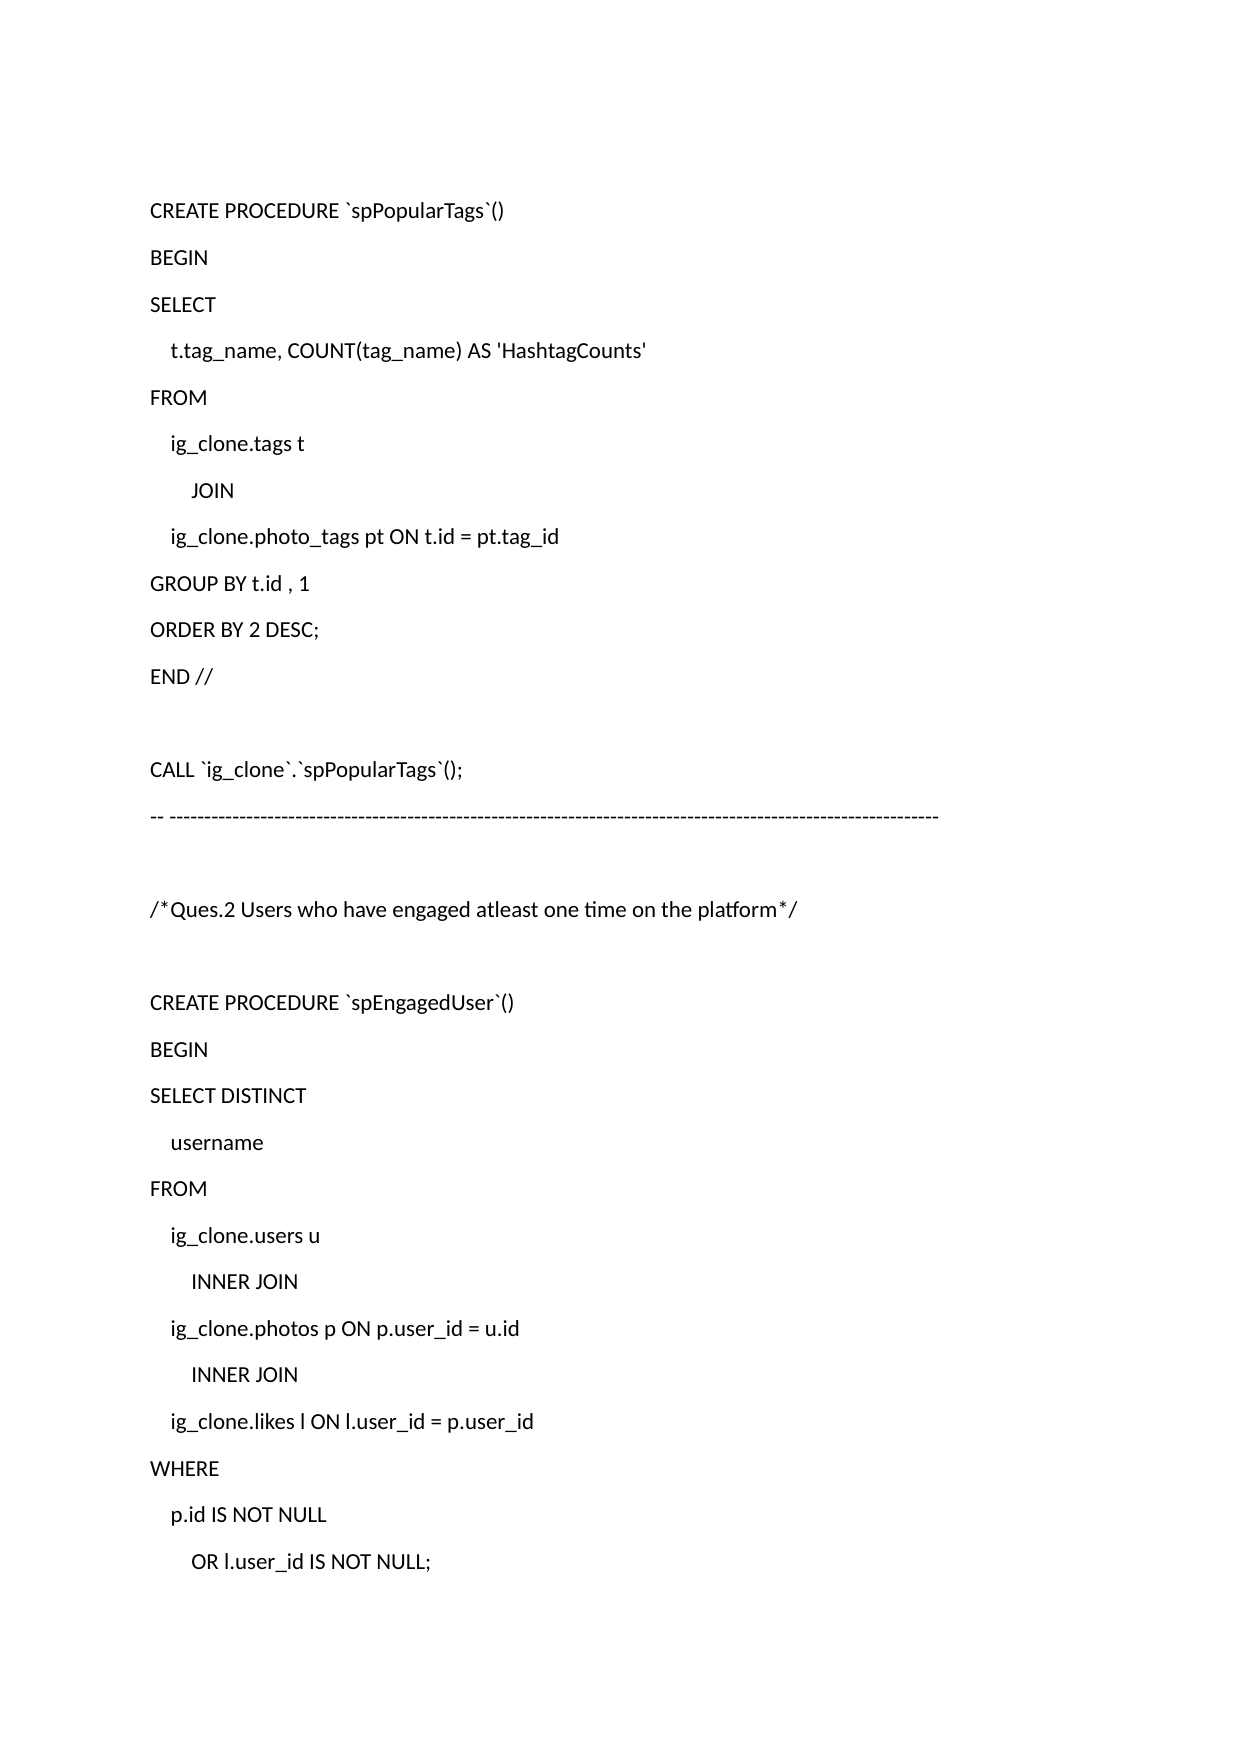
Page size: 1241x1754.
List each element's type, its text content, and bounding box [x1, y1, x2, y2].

text CREATE PROCEDURE `spPopularTags`() [150, 197, 1090, 224]
text ig_clone.users u [150, 1221, 1090, 1249]
text JOIN [150, 476, 1090, 504]
text SELECT [150, 290, 1090, 318]
text ig_clone.tags t [150, 429, 1090, 457]
text FROM [150, 1174, 1090, 1202]
text OR l.user_id IS NOT NULL; [150, 1547, 1090, 1575]
text BEGIN [150, 243, 1090, 271]
text FROM [150, 383, 1090, 411]
text END // [150, 662, 1090, 690]
text INNER JOIN [150, 1267, 1090, 1296]
text -- -------------------------------------------------------------------------------------------------------------- [150, 802, 1090, 830]
text ORDER BY 2 DESC; [150, 616, 1090, 644]
text ig_clone.photo_tags pt ON t.id = pt.tag_id [150, 522, 1090, 551]
text p.id IS NOT NULL [150, 1500, 1090, 1528]
text WHERE [150, 1454, 1090, 1482]
text ig_clone.likes l ON l.user_id = p.user_id [150, 1407, 1090, 1435]
text BEGIN [150, 1035, 1090, 1063]
text SELECT DISTINCT [150, 1081, 1090, 1109]
text CALL `ig_clone`.`spPopularTags`(); [150, 755, 1090, 783]
text CREATE PROCEDURE `spEngagedUser`() [150, 988, 1090, 1016]
text username [150, 1128, 1090, 1156]
text GROUP BY t.id , 1 [150, 569, 1090, 597]
text ig_clone.photos p ON p.user_id = u.id [150, 1314, 1090, 1342]
text t.tag_name, COUNT(tag_name) AS 'HashtagCounts' [150, 336, 1090, 364]
text INNER JOIN [150, 1361, 1090, 1389]
text /*Ques.2 Users who have engaged atleast one time on the platform*/ [150, 895, 1090, 923]
